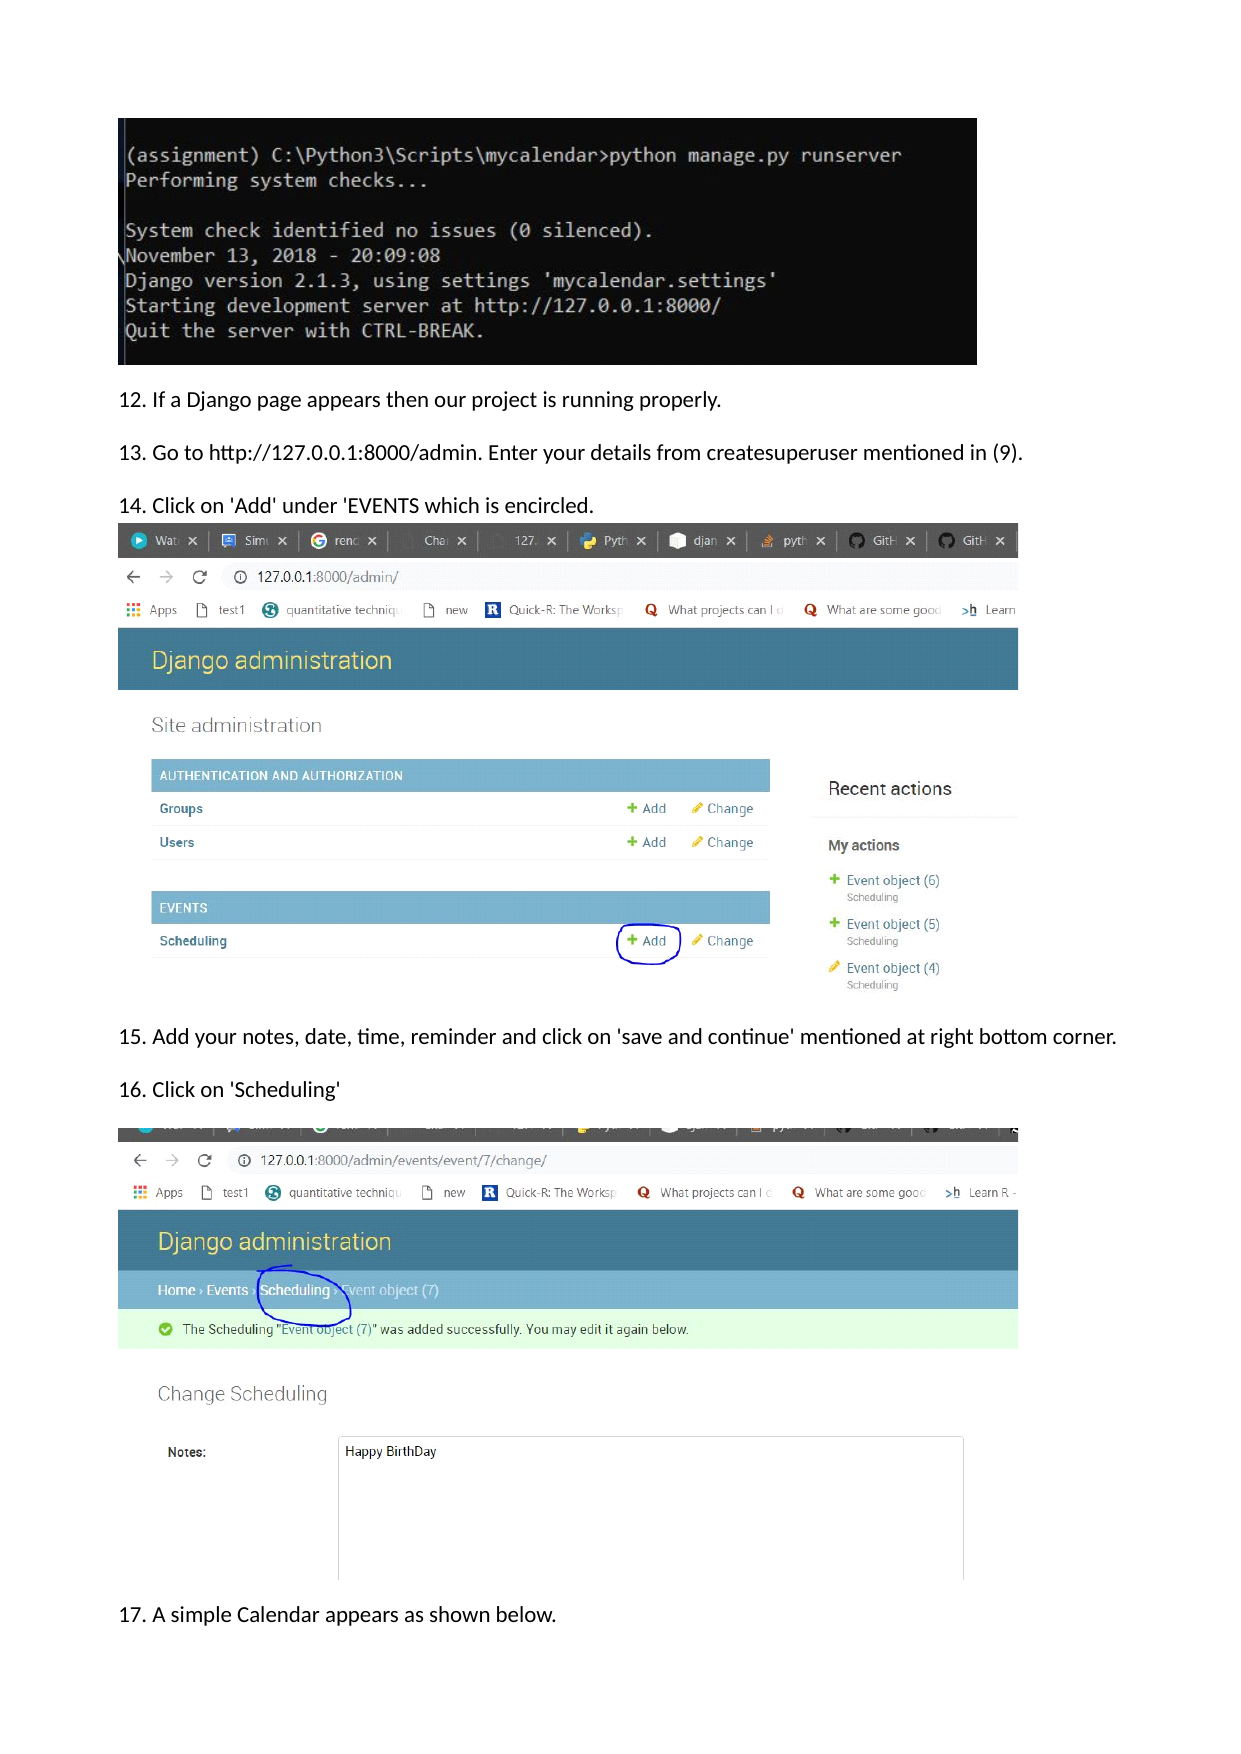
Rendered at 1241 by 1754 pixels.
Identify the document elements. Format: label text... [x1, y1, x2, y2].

text 15. Add your notes, date, time, reminder and click on 'save and continue' mentioned at right bottom corner. [118, 1022, 1122, 1050]
text 16. Click on 'Scheduling' [118, 1075, 1122, 1103]
text 17. A simple Calendar appears as shown below. [118, 1600, 1122, 1628]
text 14. Click on 'Add' under 'EVENTS which is encircled. [118, 491, 1122, 997]
text 13. Go to http://127.0.0.1:8000/admin. Enter your details from createsuperuser mentioned in (9). [118, 438, 1122, 466]
text 12. If a Django page appears then our project is running properly. [118, 385, 1122, 413]
